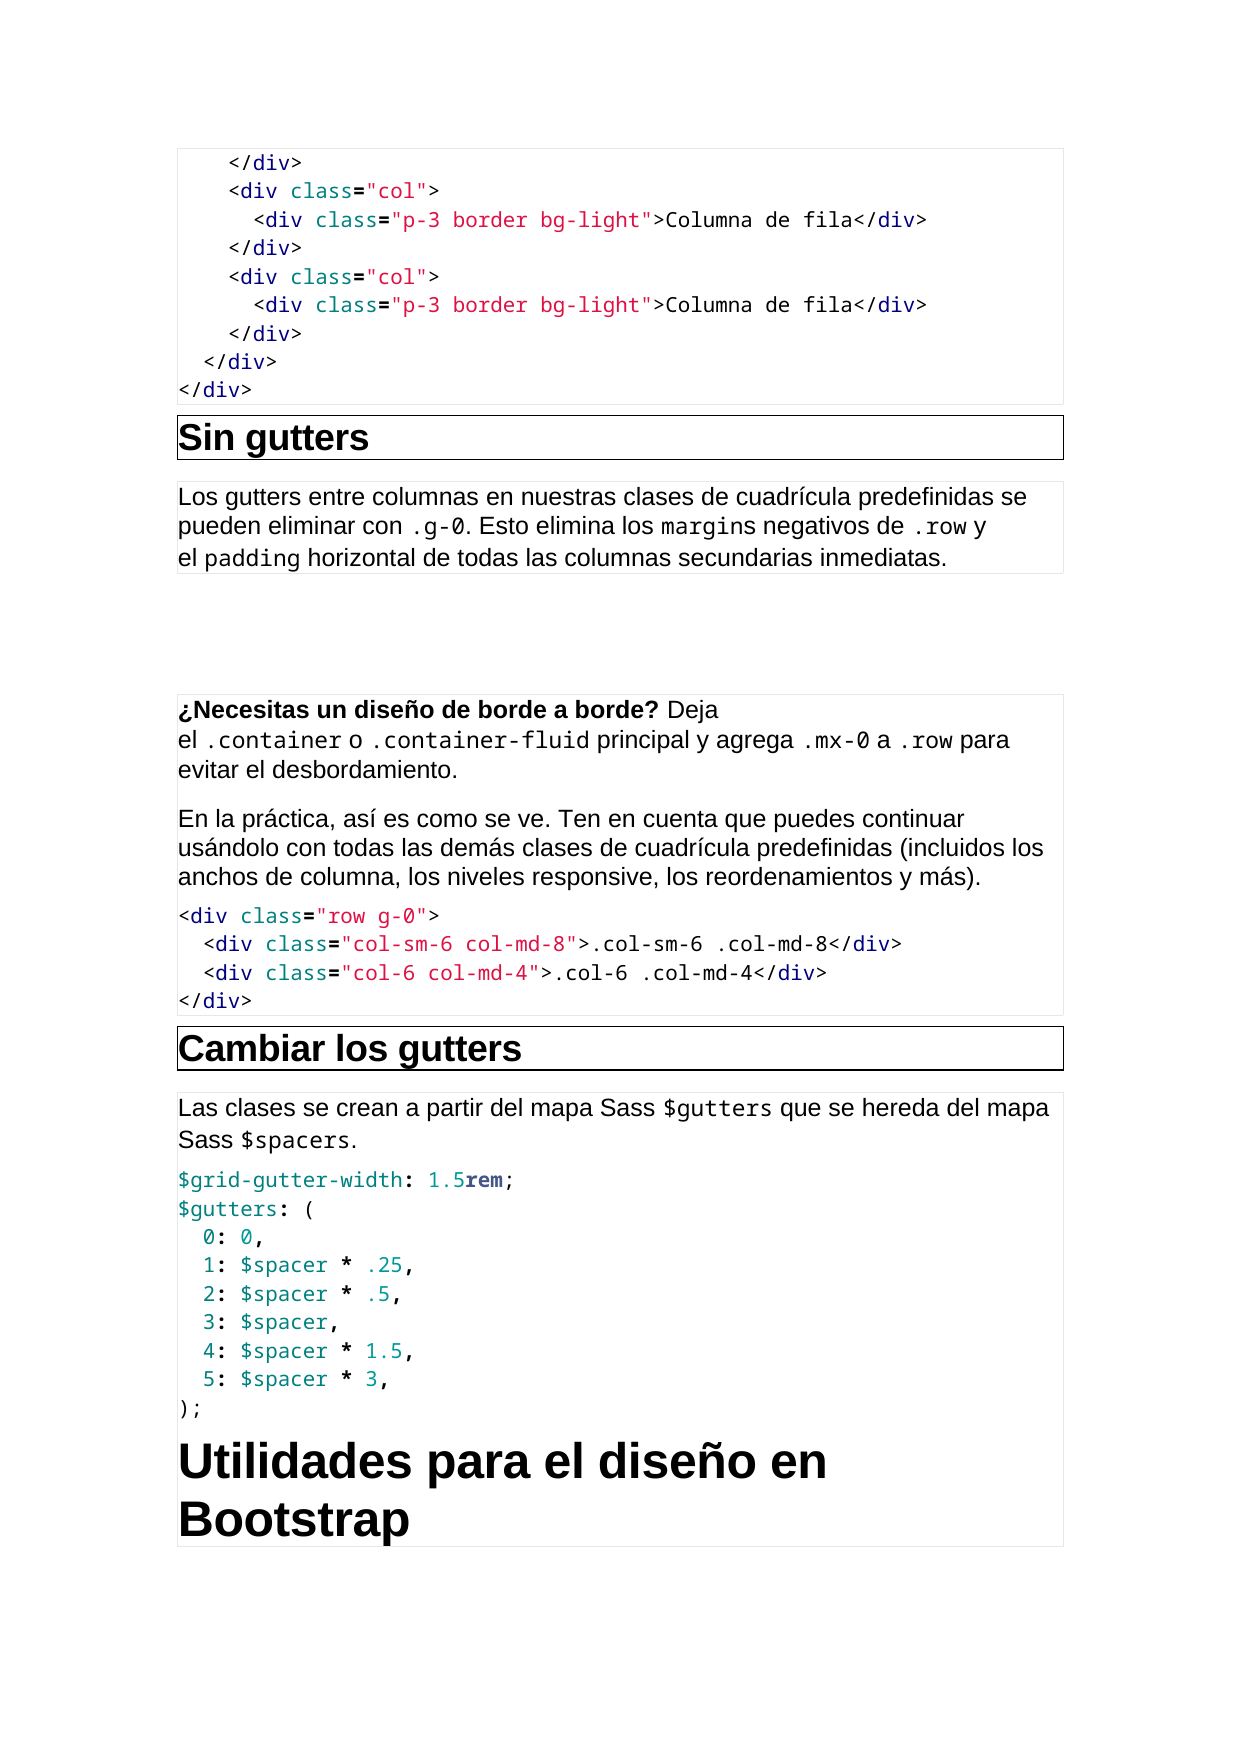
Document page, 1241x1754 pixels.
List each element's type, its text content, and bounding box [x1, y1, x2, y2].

text $grid-gutter-width: 1.5rem; [178, 1165, 1063, 1193]
text <div class="col"> [178, 261, 1063, 290]
text </div> [178, 347, 1063, 375]
text $gutters: ( [178, 1193, 1063, 1222]
text En la práctica, así es como se ve. Ten en cuenta que puedes continuar usándolo con todas las demás clases de cuadrícula predefinidas (incluidos los anchos de columna, los niveles responsive, los reordenamientos y más). [178, 804, 1063, 891]
text </div> [178, 986, 1063, 1015]
text 1: $spacer * .25, [178, 1250, 1063, 1278]
subtitle Sin gutters [178, 416, 1063, 459]
text 2: $spacer * .5, [178, 1278, 1063, 1307]
subtitle Utilidades para el diseño en Bootstrap [178, 1431, 1063, 1546]
text <div class="col"> [178, 176, 1063, 204]
text 3: $spacer, [178, 1307, 1063, 1335]
text </div> [178, 318, 1063, 347]
subtitle Cambiar los gutters [178, 1027, 1063, 1069]
text 0: 0, [178, 1222, 1063, 1250]
text 5: $spacer * 3, [178, 1364, 1063, 1392]
text <div class="p-3 border bg-light">Columna de fila</div> [178, 290, 1063, 318]
text </div> [178, 375, 1063, 404]
text <div class="row g-0"> [178, 901, 1063, 929]
text Las clases se crean a partir del mapa Sass $gutters que se hereda del mapa Sass $spacers. [178, 1093, 1063, 1155]
text <div class="col-sm-6 col-md-8">.col-sm-6 .col-md-8</div> [178, 929, 1063, 957]
text </div> [178, 233, 1063, 261]
text ¿Necesitas un diseño de borde a borde? Deja el .container o .container-fluid principal y agrega .mx-0 a .row para evitar el desbordamiento. [178, 695, 1063, 784]
text </div> [178, 149, 1063, 176]
text 4: $spacer * 1.5, [178, 1335, 1063, 1364]
text <div class="col-6 col-md-4">.col-6 .col-md-4</div> [178, 957, 1063, 986]
text ); [178, 1392, 1063, 1421]
text Los gutters entre columnas en nuestras clases de cuadrícula predefinidas se pueden eliminar con .g-0. Esto elimina los margins negativos de .row y el padding horizontal de todas las columnas secundarias inmediatas. [178, 482, 1063, 573]
text <div class="p-3 border bg-light">Columna de fila</div> [178, 204, 1063, 233]
